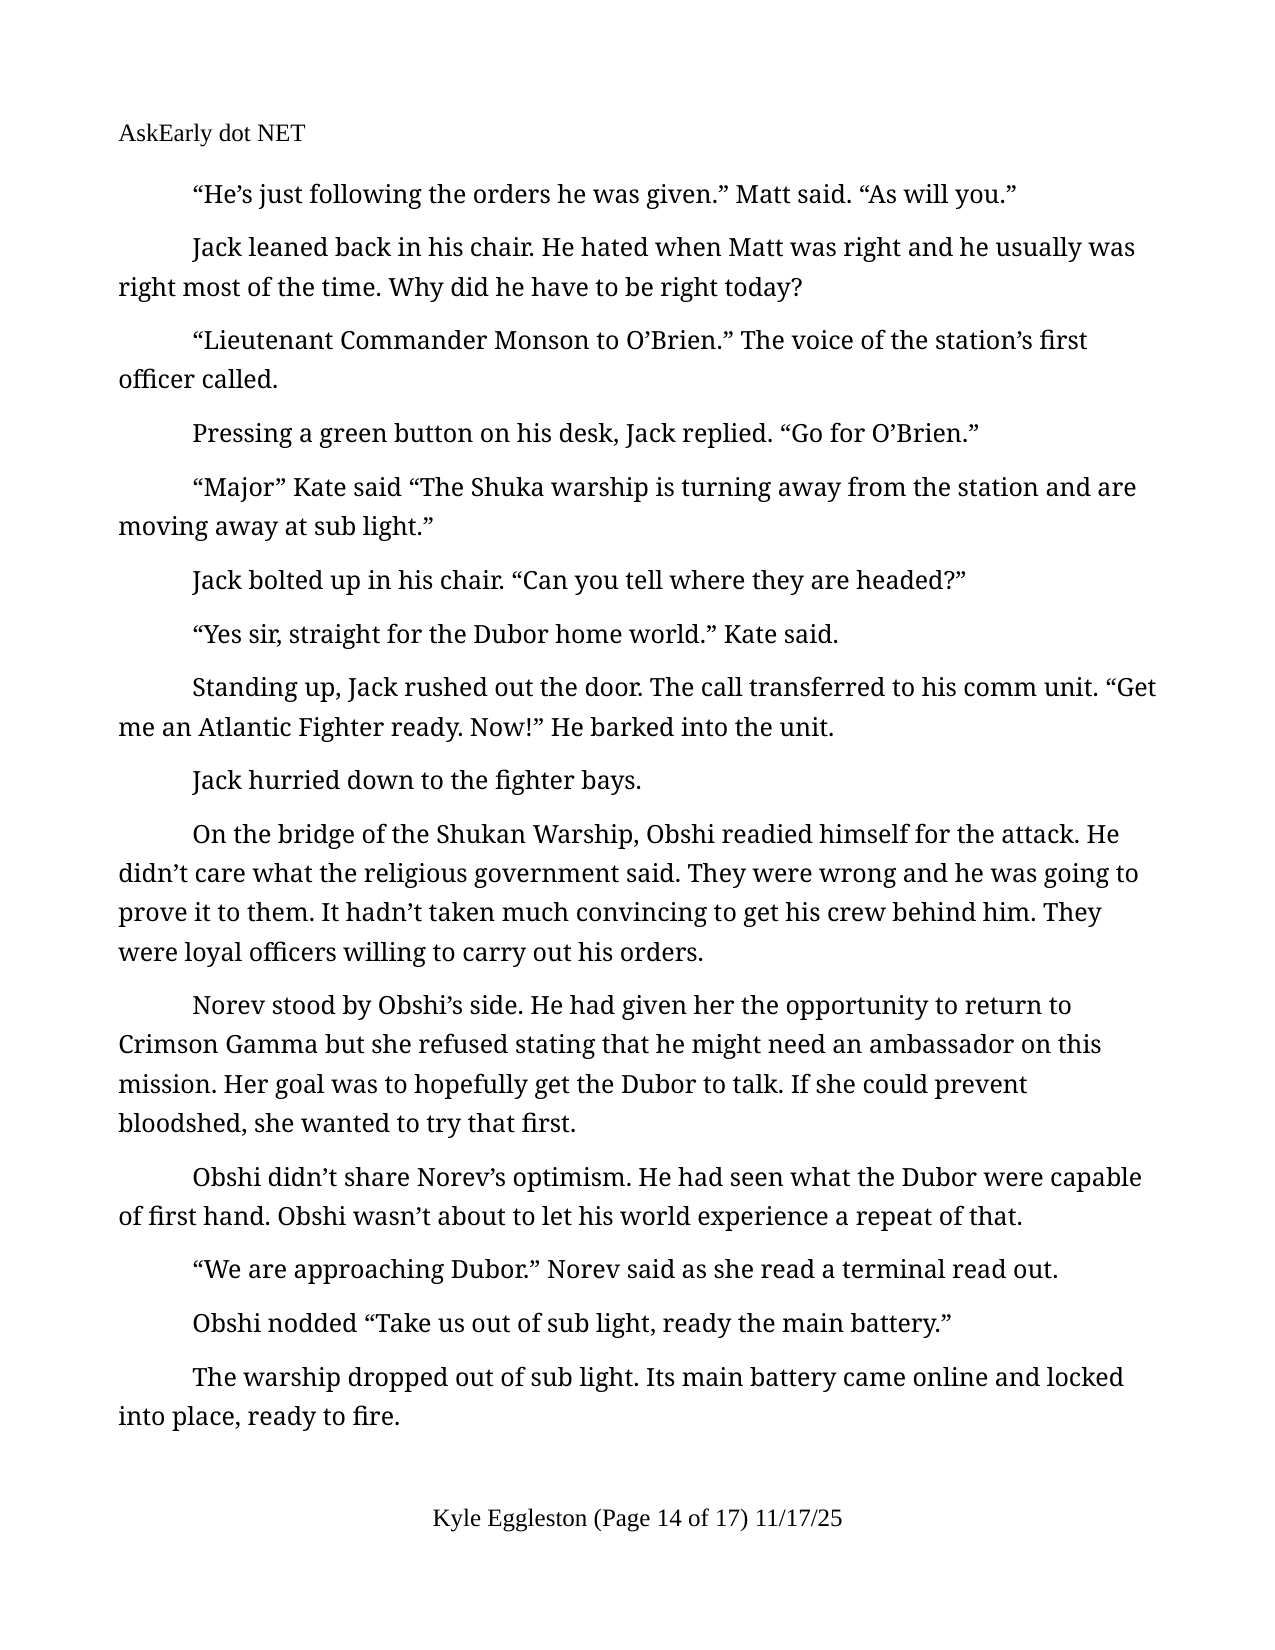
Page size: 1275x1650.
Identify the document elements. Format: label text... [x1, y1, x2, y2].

text Norev stood by Obshi’s side. He had given her the opportunity to return to Crimson Gamma but she refused stating that he might need an ambassador on this mission. Her goal was to hopefully get the Dubor to talk. If she could prevent bloodshed, she wanted to try that first. [118, 988, 1157, 1139]
text “Lieutenant Commander Monson to O’Brien.” The voice of the station’s first officer called. [118, 323, 1157, 396]
text Pressing a green button on his desk, Jack replied. “Go for O’Brien.” [118, 416, 1157, 450]
text Jack bolted up in his chair. “Can you tell where they are headed?” [118, 563, 1157, 597]
text The warship dropped out of sub light. Its main battery came online and locked into place, ready to fire. [118, 1360, 1157, 1433]
text Obshi didn’t share Norev’s optimism. He had seen what the Dubor were capable of first hand. Obshi wasn’t about to let his world experience a repeat of that. [118, 1159, 1157, 1232]
text Obshi nodded “Take us out of sub light, ready the main battery.” [118, 1306, 1157, 1340]
text Jack hurried down to the fighter bays. [118, 763, 1157, 797]
text “We are approaching Dubor.” Norev said as she read a terminal read out. [118, 1252, 1157, 1286]
text Standing up, Jack rushed out the door. The call transferred to his comm unit. “Get me an Atlantic Fighter ready. Now!” He barked into the unit. [118, 670, 1157, 743]
text On the bridge of the Shukan Warship, Obshi readied himself for the attack. He didn’t care what the religious government said. They were wrong and he was going to prove it to them. It hadn’t taken much convincing to get his crew behind him. They were loyal officers willing to carry out his orders. [118, 817, 1157, 968]
text “He’s just following the orders he was given.” Matt said. “As will you.” [118, 176, 1157, 210]
text “Yes sir, straight for the Dubor home world.” Kate said. [118, 616, 1157, 650]
text Jack leaned back in his chair. He hated when Matt was right and he usually was right most of the time. Why did he have to be right today? [118, 230, 1157, 303]
text “Major” Kate said “The Shuka warship is turning away from the station and are moving away at sub light.” [118, 470, 1157, 543]
